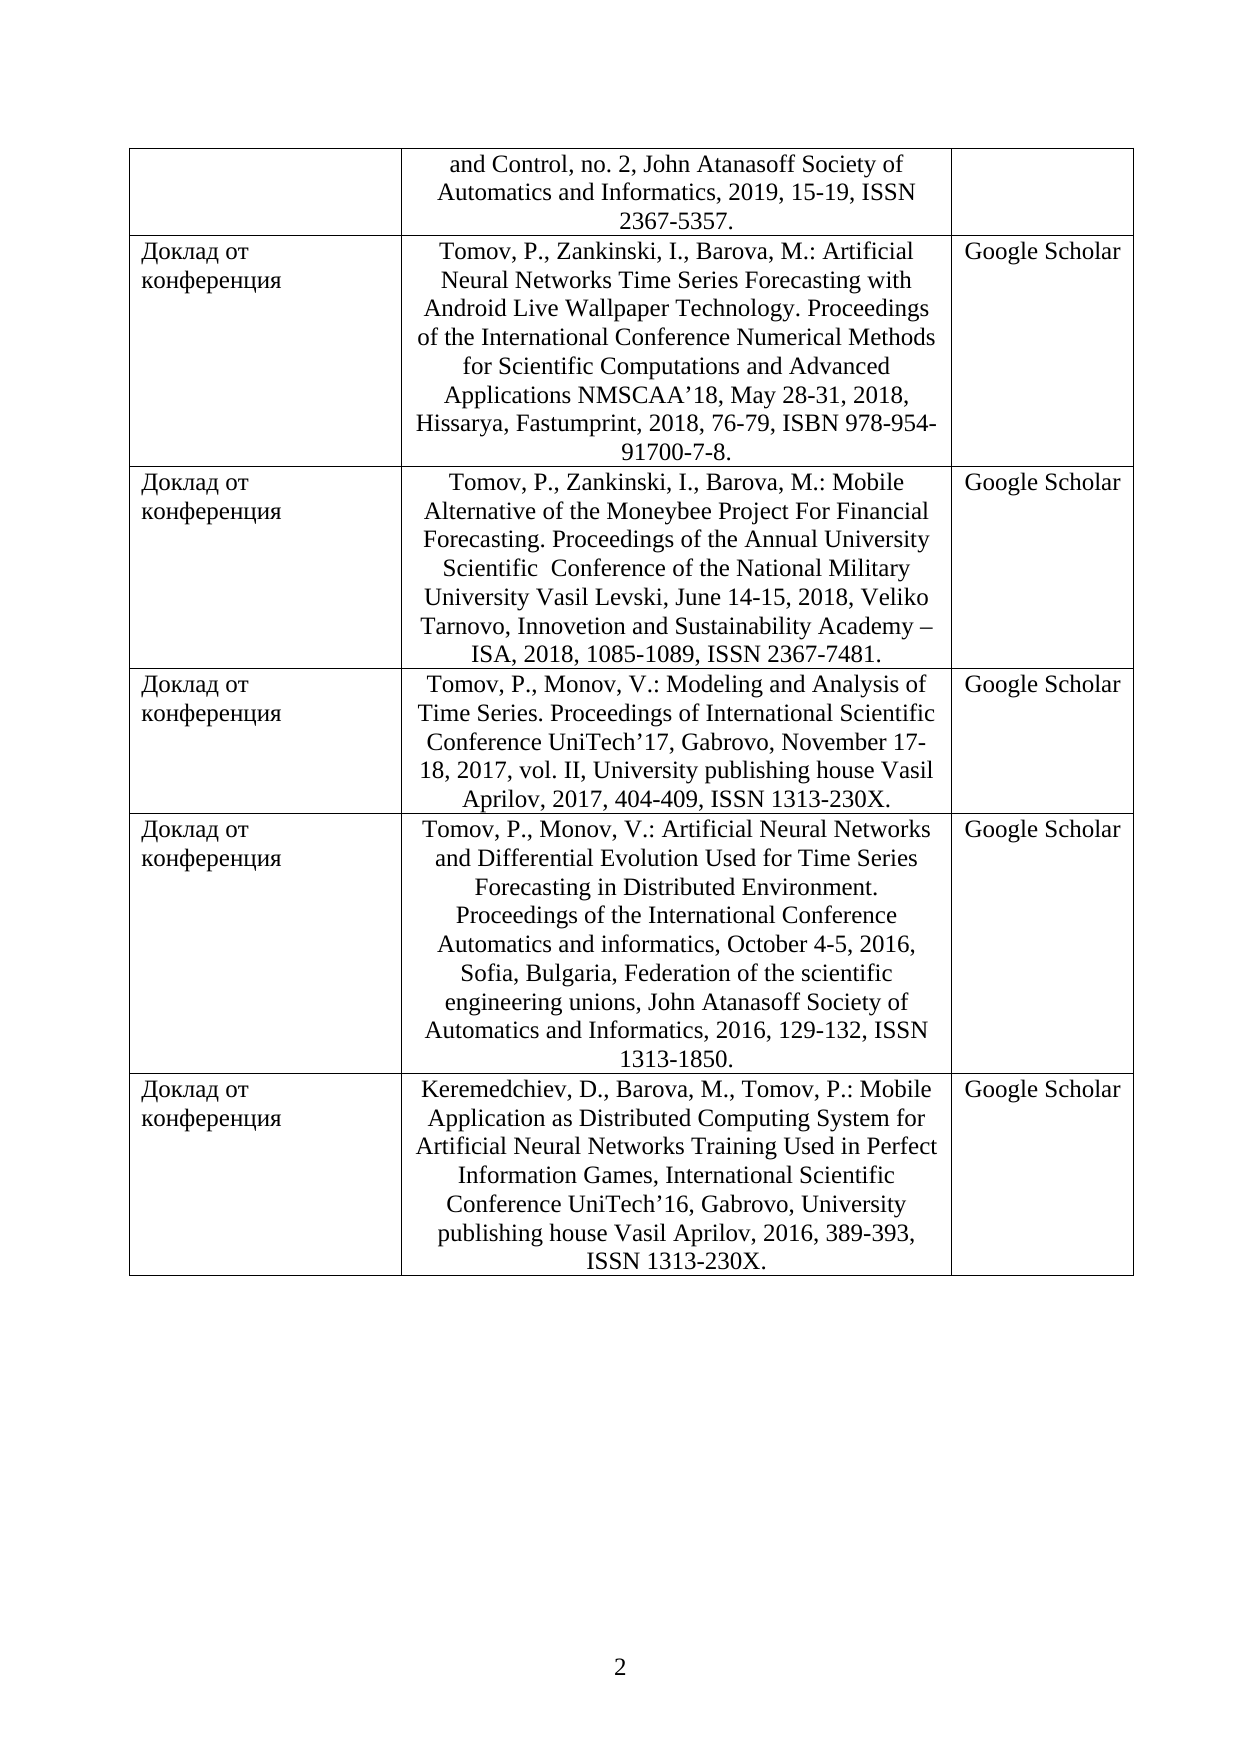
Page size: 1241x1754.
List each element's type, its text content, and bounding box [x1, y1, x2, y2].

table_cell [130, 149, 401, 235]
table_cell Google Scholar [952, 467, 1133, 668]
table_cell Tomov, P., Monov, V.: Modeling and Analysis of Time Series. Proceedings of International Scientific Conference UniTech’17, Gabrovo, November 17-18, 2017, vol. II, University publishing house Vasil Aprilov, 2017, 404-409, ISSN 1313-230X. [402, 669, 951, 813]
table_cell Tomov, P., Zankinski, I., Barova, M.: Mobile Alternative of the Moneybee Project For Financial Forecasting. Proceedings of the Annual University Scientific Conference of the National Military University Vasil Levski, June 14-15, 2018, Veliko Tarnovo, Innovetion and Sustainability Academy – ISA, 2018, 1085-1089, ISSN 2367-7481. [402, 467, 951, 668]
table_cell Google Scholar [952, 1074, 1133, 1275]
table_cell and Control, no. 2, John Atanasoff Society of Automatics and Informatics, 2019, 15-19, ISSN 2367-5357. [402, 149, 951, 235]
table_cell Keremedchiev, D., Barova, M., Tomov, P.: Mobile Application as Distributed Computing System for Artificial Neural Networks Training Used in Perfect Information Games, International Scientific Conference UniTech’16, Gabrovo, University publishing house Vasil Aprilov, 2016, 389-393, ISSN 1313-230X. [402, 1074, 951, 1275]
table_cell Google Scholar [952, 236, 1133, 466]
table_cell Tomov, P., Monov, V.: Artificial Neural Networks and Differential Evolution Used for Time Series Forecasting in Distributed Environment. Proceedings of the International Conference Automatics and informatics, October 4-5, 2016, Sofia, Bulgaria, Federation of the scientific engineering unions, John Atanasoff Society of Automatics and Informatics, 2016, 129-132, ISSN 1313-1850. [402, 814, 951, 1073]
table_cell Google Scholar [952, 814, 1133, 1073]
table_cell Доклад от конференция [130, 669, 401, 813]
table_cell Доклад от конференция [130, 236, 401, 466]
table_cell Доклад от конференция [130, 1074, 401, 1275]
table_cell Доклад от конференция [130, 814, 401, 1073]
table_cell Tomov, P., Zankinski, I., Barova, M.: Artificial Neural Networks Time Series Forecasting with Android Live Wallpaper Technology. Proceedings of the International Conference Numerical Methods for Scientific Computations and Advanced Applications NMSCAA’18, May 28-31, 2018, Hissarya, Fastumprint, 2018, 76-79, ISBN 978-954-91700-7-8. [402, 236, 951, 466]
table_cell Google Scholar [952, 669, 1133, 813]
table_cell Доклад от конференция [130, 467, 401, 668]
table_cell [952, 149, 1133, 235]
